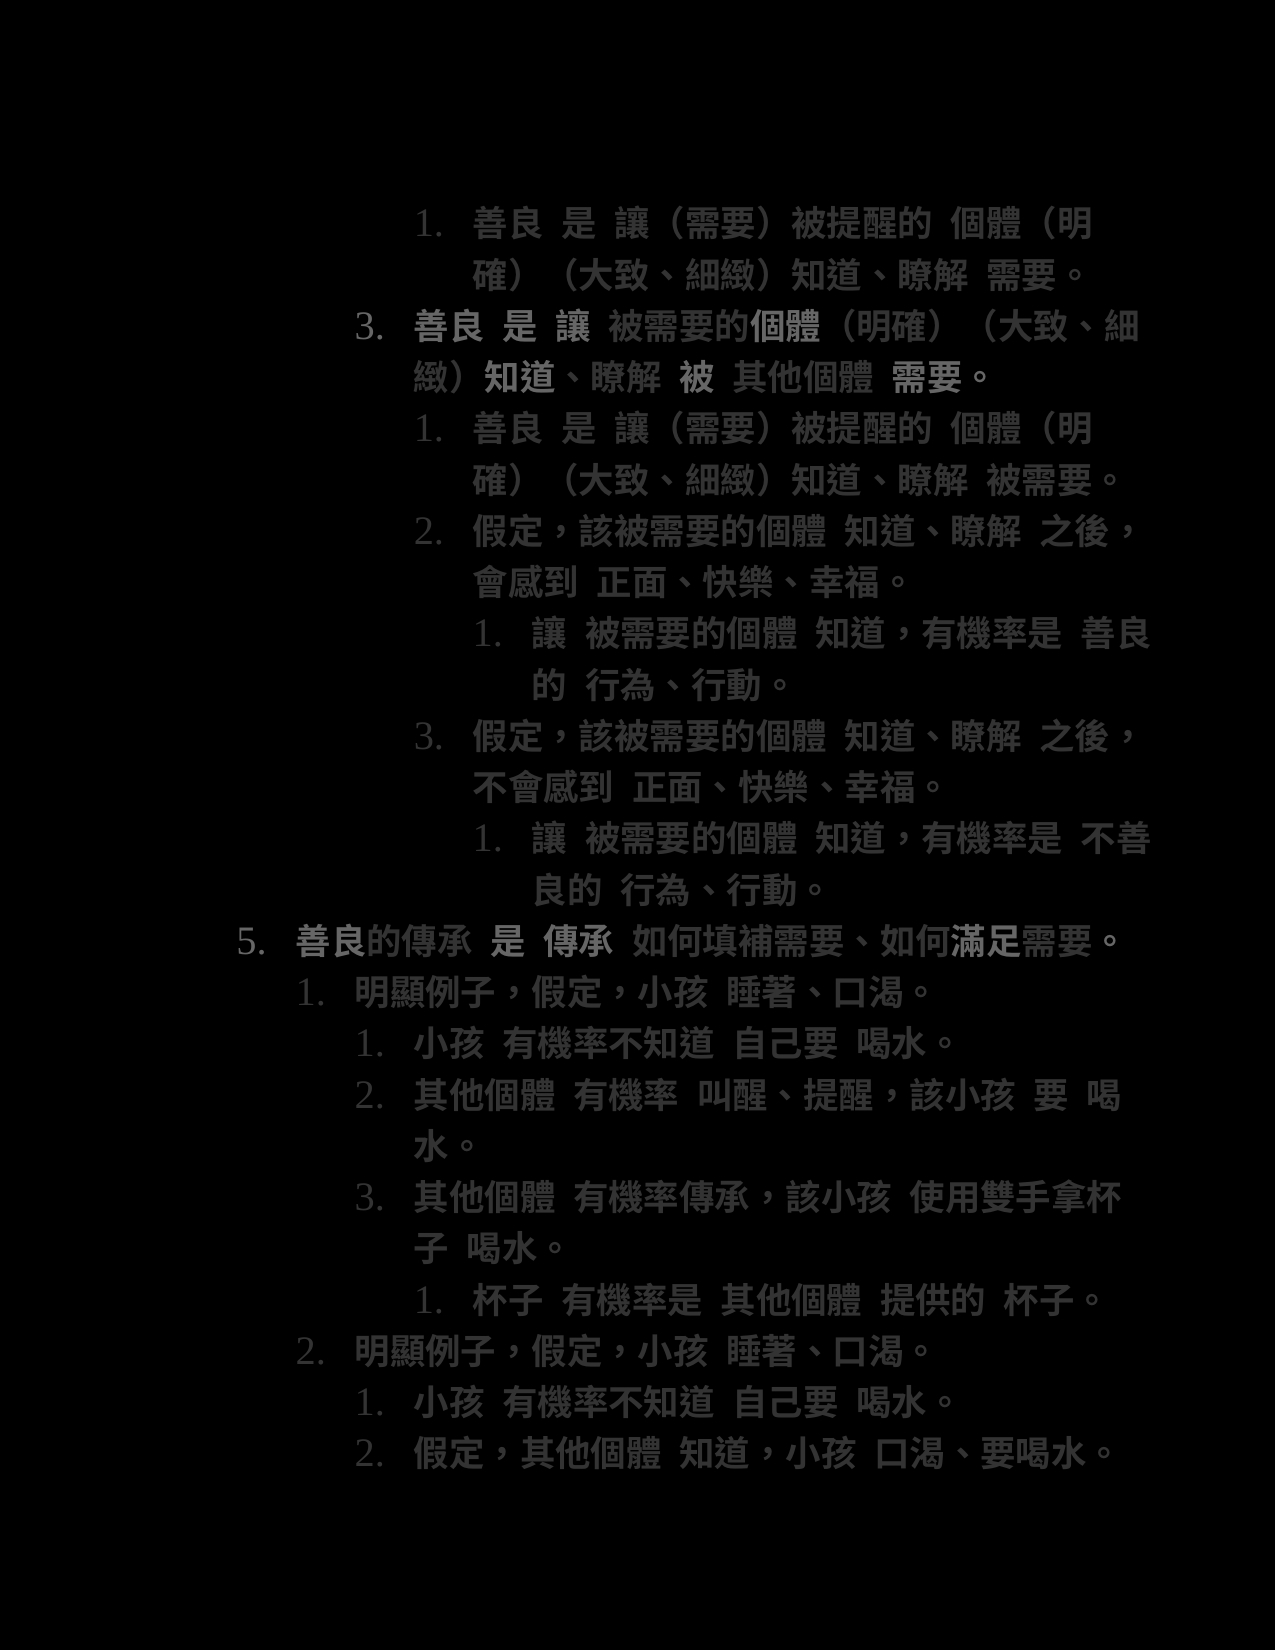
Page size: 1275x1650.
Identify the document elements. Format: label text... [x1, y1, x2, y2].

list 明顯例子，假定，小孩 睡著、口渴。 [295, 1323, 1157, 1374]
list 明顯例子，假定，小孩 睡著、口渴。 [295, 964, 1157, 1016]
list 假定，其他個體 知道，小孩 口渴、要喝水。 [354, 1426, 1157, 1477]
list 善良的傳承 是 傳承 如何填補需要、如何滿足需要。 [236, 913, 1157, 964]
list 讓 被需要的個體 知道，有機率是 不善良的 行為、行動。 [472, 811, 1157, 913]
list 善良 是 讓（需要）被提醒的 個體（明確）（大致、細緻）知道、瞭解 需要。 [413, 196, 1157, 298]
list 假定，該被需要的個體 知道、瞭解 之後，不會感到 正面、快樂、幸福。 [413, 708, 1157, 811]
list 其他個體 有機率傳承，該小孩 使用雙手拿杯子 喝水。 [354, 1169, 1157, 1272]
list 其他個體 有機率 叫醒、提醒，該小孩 要 喝水。 [354, 1067, 1157, 1169]
list 假定，該被需要的個體 知道、瞭解 之後，會感到 正面、快樂、幸福。 [413, 503, 1157, 606]
list 小孩 有機率不知道 自己要 喝水。 [354, 1374, 1157, 1426]
list 小孩 有機率不知道 自己要 喝水。 [354, 1016, 1157, 1067]
list 善良 是 讓 被需要的個體（明確）（大致、細緻）知道、瞭解 被 其他個體 需要。 [354, 298, 1157, 401]
list 讓 被需要的個體 知道，有機率是 善良的 行為、行動。 [472, 606, 1157, 708]
list 善良 是 讓（需要）被提醒的 個體（明確）（大致、細緻）知道、瞭解 被需要。 [413, 401, 1157, 503]
list 杯子 有機率是 其他個體 提供的 杯子。 [413, 1272, 1157, 1323]
